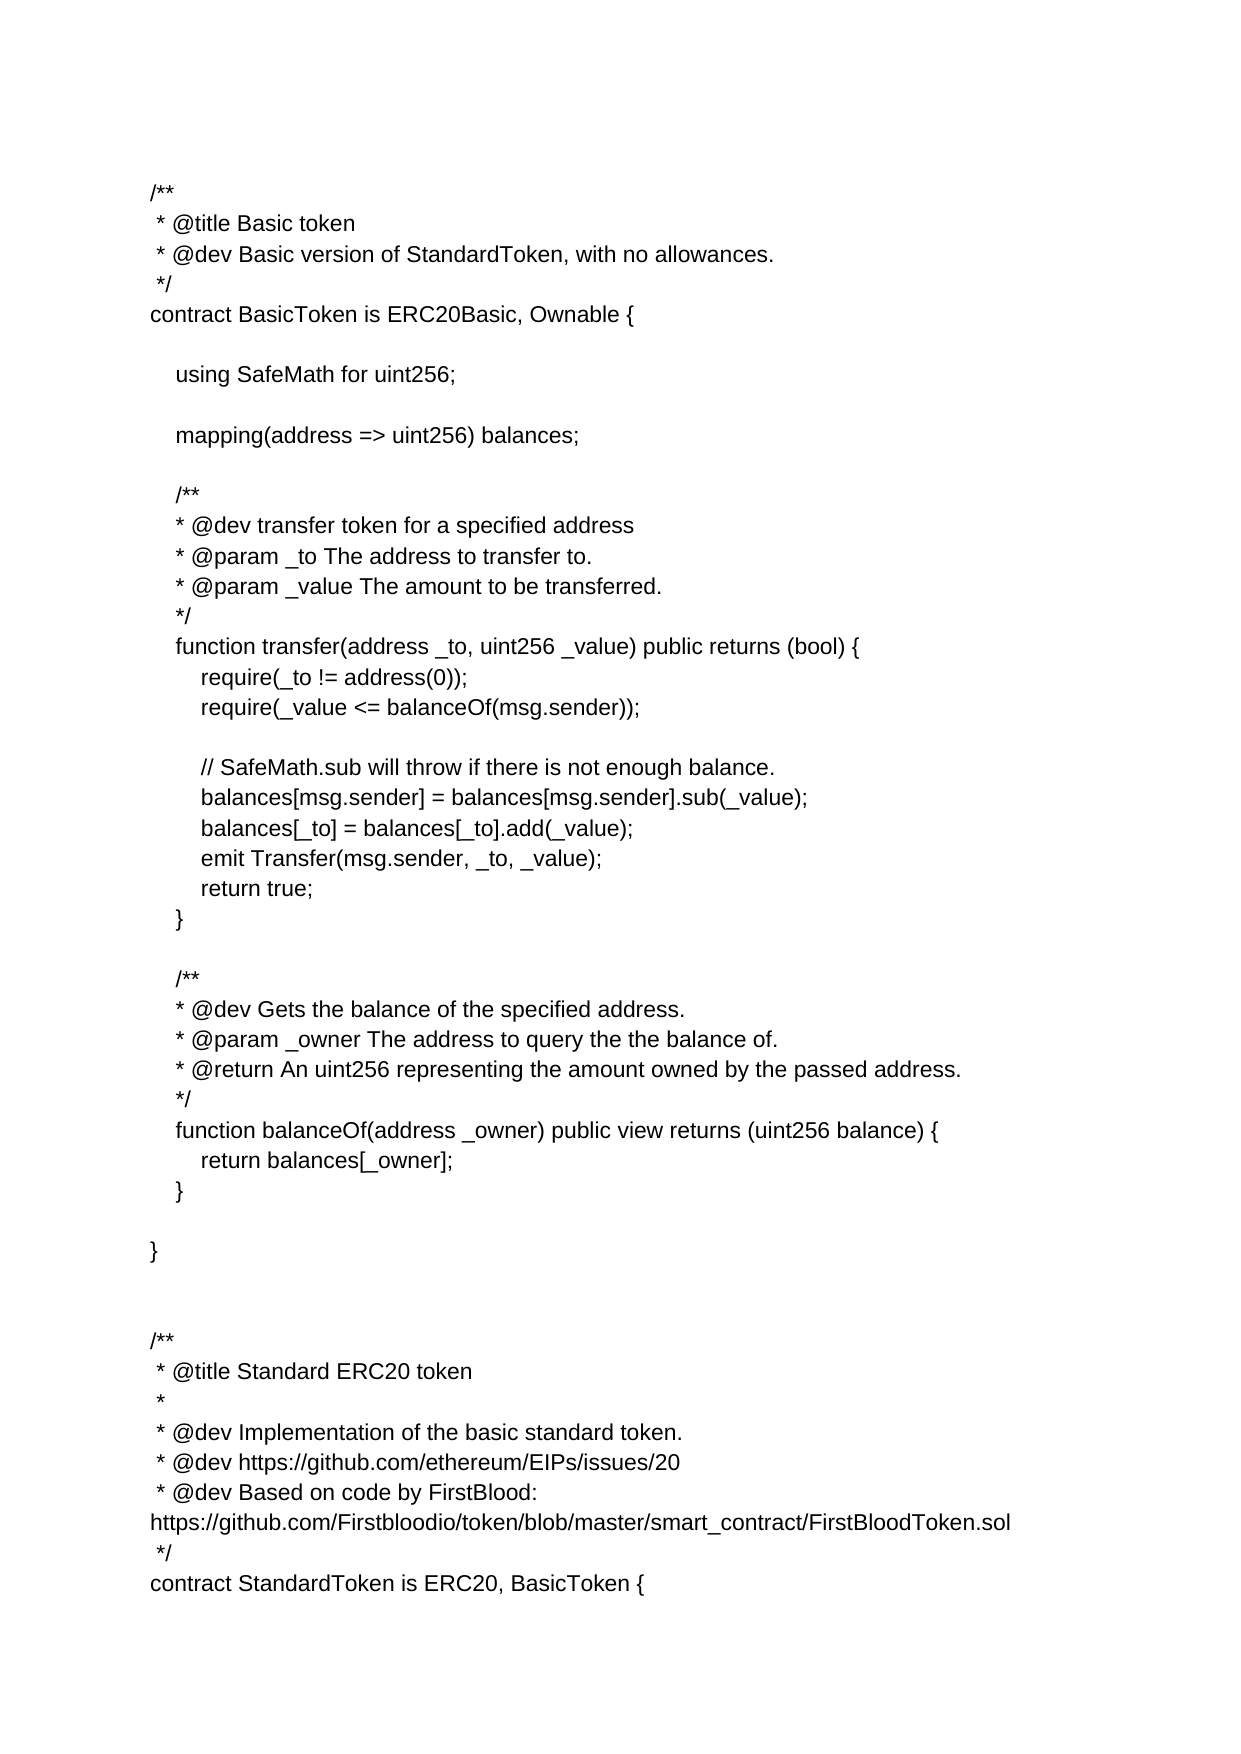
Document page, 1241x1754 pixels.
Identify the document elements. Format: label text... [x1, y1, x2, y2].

text return true; [150, 875, 1090, 901]
text * @dev Gets the balance of the specified address. [150, 996, 1090, 1022]
text * [150, 1388, 1090, 1415]
text * @title Standard ERC20 token [150, 1358, 1090, 1385]
text function balanceOf(address _owner) public view returns (uint256 balance) { [150, 1117, 1090, 1143]
text * @dev Based on code by FirstBlood: https://github.com/Firstbloodio/token/blob/master/smart_contract/FirstBloodToken.sol [150, 1479, 1090, 1536]
text * @dev Basic version of StandardToken, with no allowances. [150, 241, 1090, 267]
text require(_to != address(0)); [150, 663, 1090, 690]
text /** [150, 1328, 1090, 1354]
text /** [150, 180, 1090, 207]
text * @dev transfer token for a specified address [150, 512, 1090, 539]
text */ [150, 1086, 1090, 1113]
text * @dev Implementation of the basic standard token. [150, 1419, 1090, 1445]
text } [150, 1237, 1090, 1264]
text contract BasicToken is ERC20Basic, Ownable { [150, 301, 1090, 327]
text * @param _value The amount to be transferred. [150, 573, 1090, 599]
text function transfer(address _to, uint256 _value) public returns (bool) { [150, 633, 1090, 660]
text /** [150, 482, 1090, 509]
text } [150, 1177, 1090, 1203]
text * @dev https://github.com/ethereum/EIPs/issues/20 [150, 1449, 1090, 1475]
text /** [150, 966, 1090, 992]
text */ [150, 1539, 1090, 1566]
text * @return An uint256 representing the amount owned by the passed address. [150, 1056, 1090, 1083]
text contract StandardToken is ERC20, BasicToken { [150, 1570, 1090, 1596]
text balances[_to] = balances[_to].add(_value); [150, 814, 1090, 841]
text emit Transfer(msg.sender, _to, _value); [150, 845, 1090, 871]
text */ [150, 271, 1090, 297]
text * @param _owner The address to query the the balance of. [150, 1026, 1090, 1052]
text } [150, 905, 1090, 932]
text balances[msg.sender] = balances[msg.sender].sub(_value); [150, 784, 1090, 811]
text return balances[_owner]; [150, 1147, 1090, 1173]
text // SafeMath.sub will throw if there is not enough balance. [150, 754, 1090, 781]
text */ [150, 603, 1090, 629]
text require(_value <= balanceOf(msg.sender)); [150, 694, 1090, 720]
text using SafeMath for uint256; [150, 361, 1090, 388]
text * @title Basic token [150, 210, 1090, 237]
text * @param _to The address to transfer to. [150, 543, 1090, 569]
text mapping(address => uint256) balances; [150, 422, 1090, 448]
